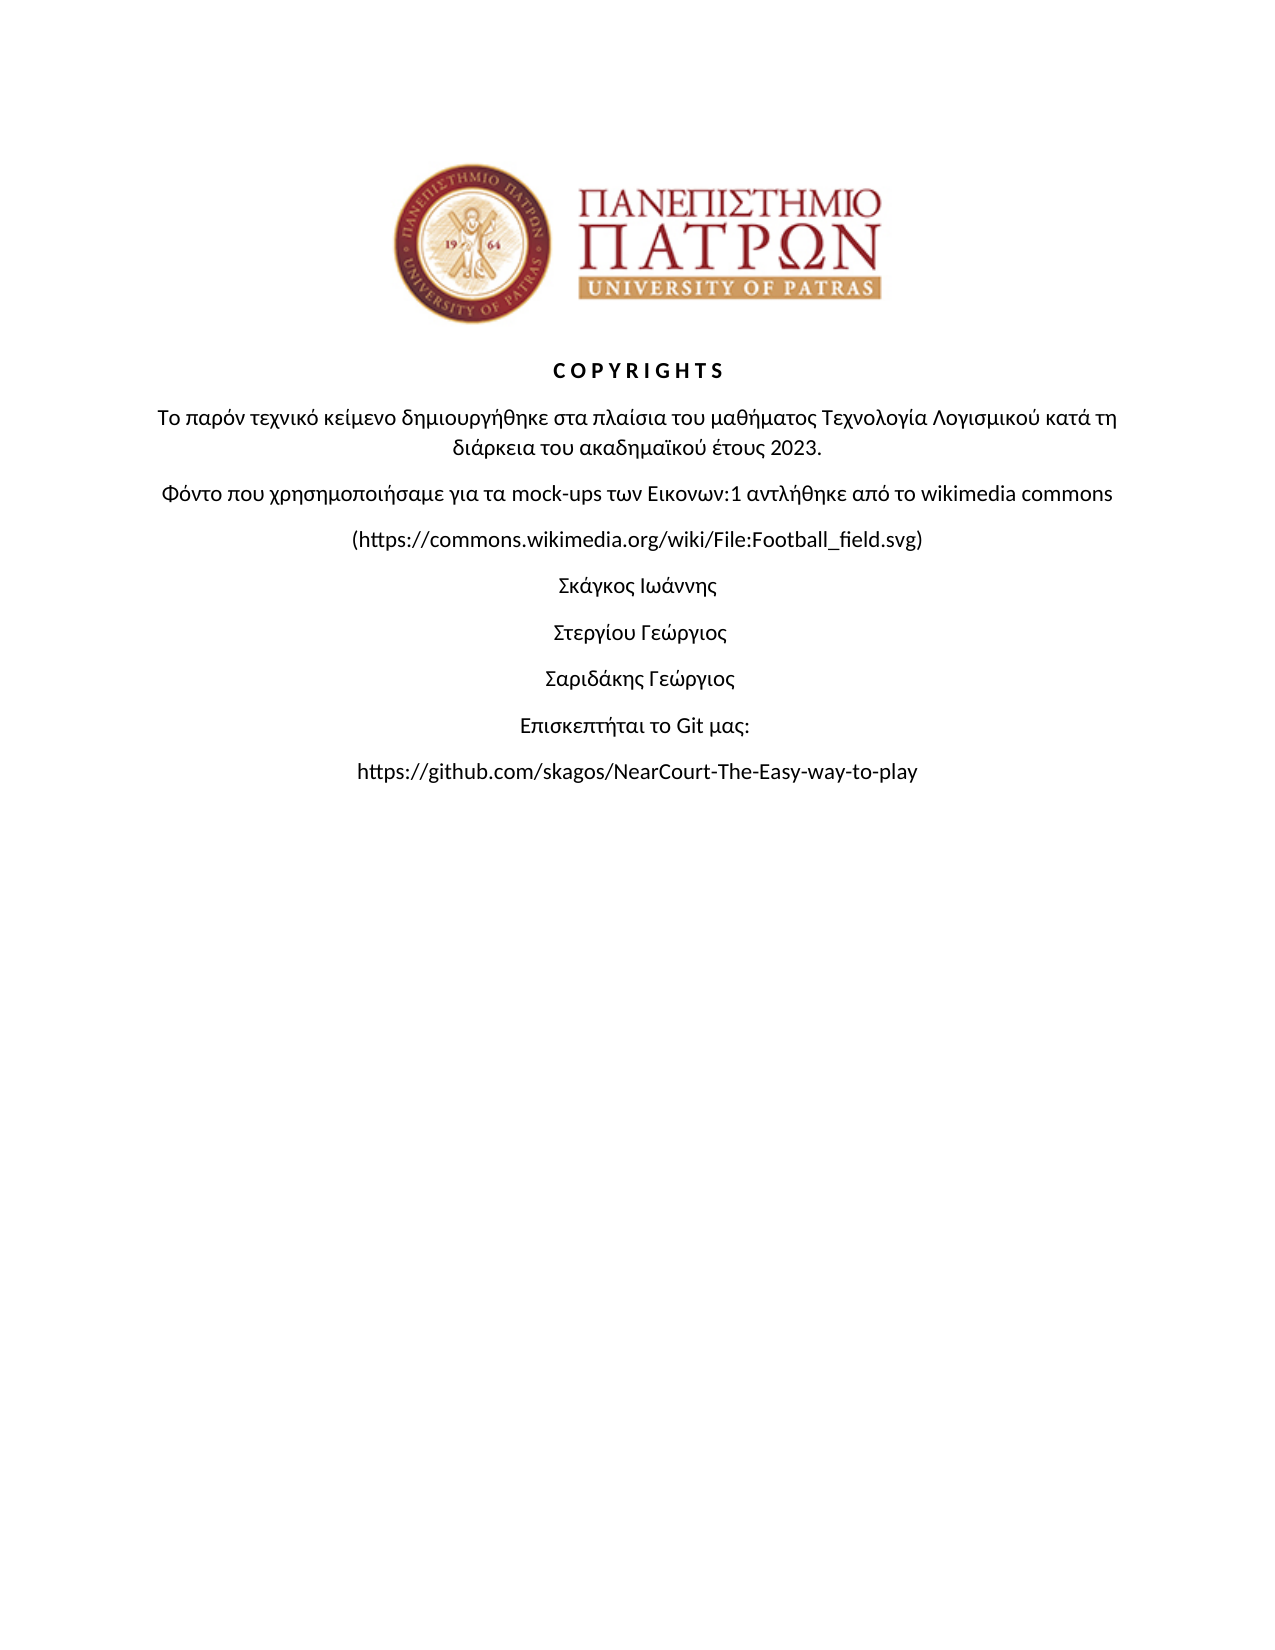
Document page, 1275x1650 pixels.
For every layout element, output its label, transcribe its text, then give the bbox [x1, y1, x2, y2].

text Φόντο που χρησημοποιήσαμε για τα mock-ups των Εικονων:1 αντλήθηκε από το wikimedia commons [150, 479, 1125, 507]
text https://github.com/skagos/NearCourt-The-Easy-way-to-play [150, 757, 1125, 785]
text Σκάγκος Ιωάννης [150, 572, 1125, 600]
text Σαριδάκης Γεώργιος [150, 664, 1125, 692]
text Στεργίου Γεώργιος [150, 618, 1125, 646]
text (https://commons.wikimedia.org/wiki/File:Football_field.svg) [150, 525, 1125, 553]
text Επισκεπτήται το Git μας: [150, 711, 1125, 739]
text Το παρόν τεχνικό κείμενο δημιουργήθηκε στα πλαίσια του μαθήματος Τεχνολογία Λογισμικού κατά τη διάρκεια του ακαδημαϊκού έτους 2023. [150, 403, 1125, 461]
text C O P Y R I G H T S [150, 357, 1125, 384]
